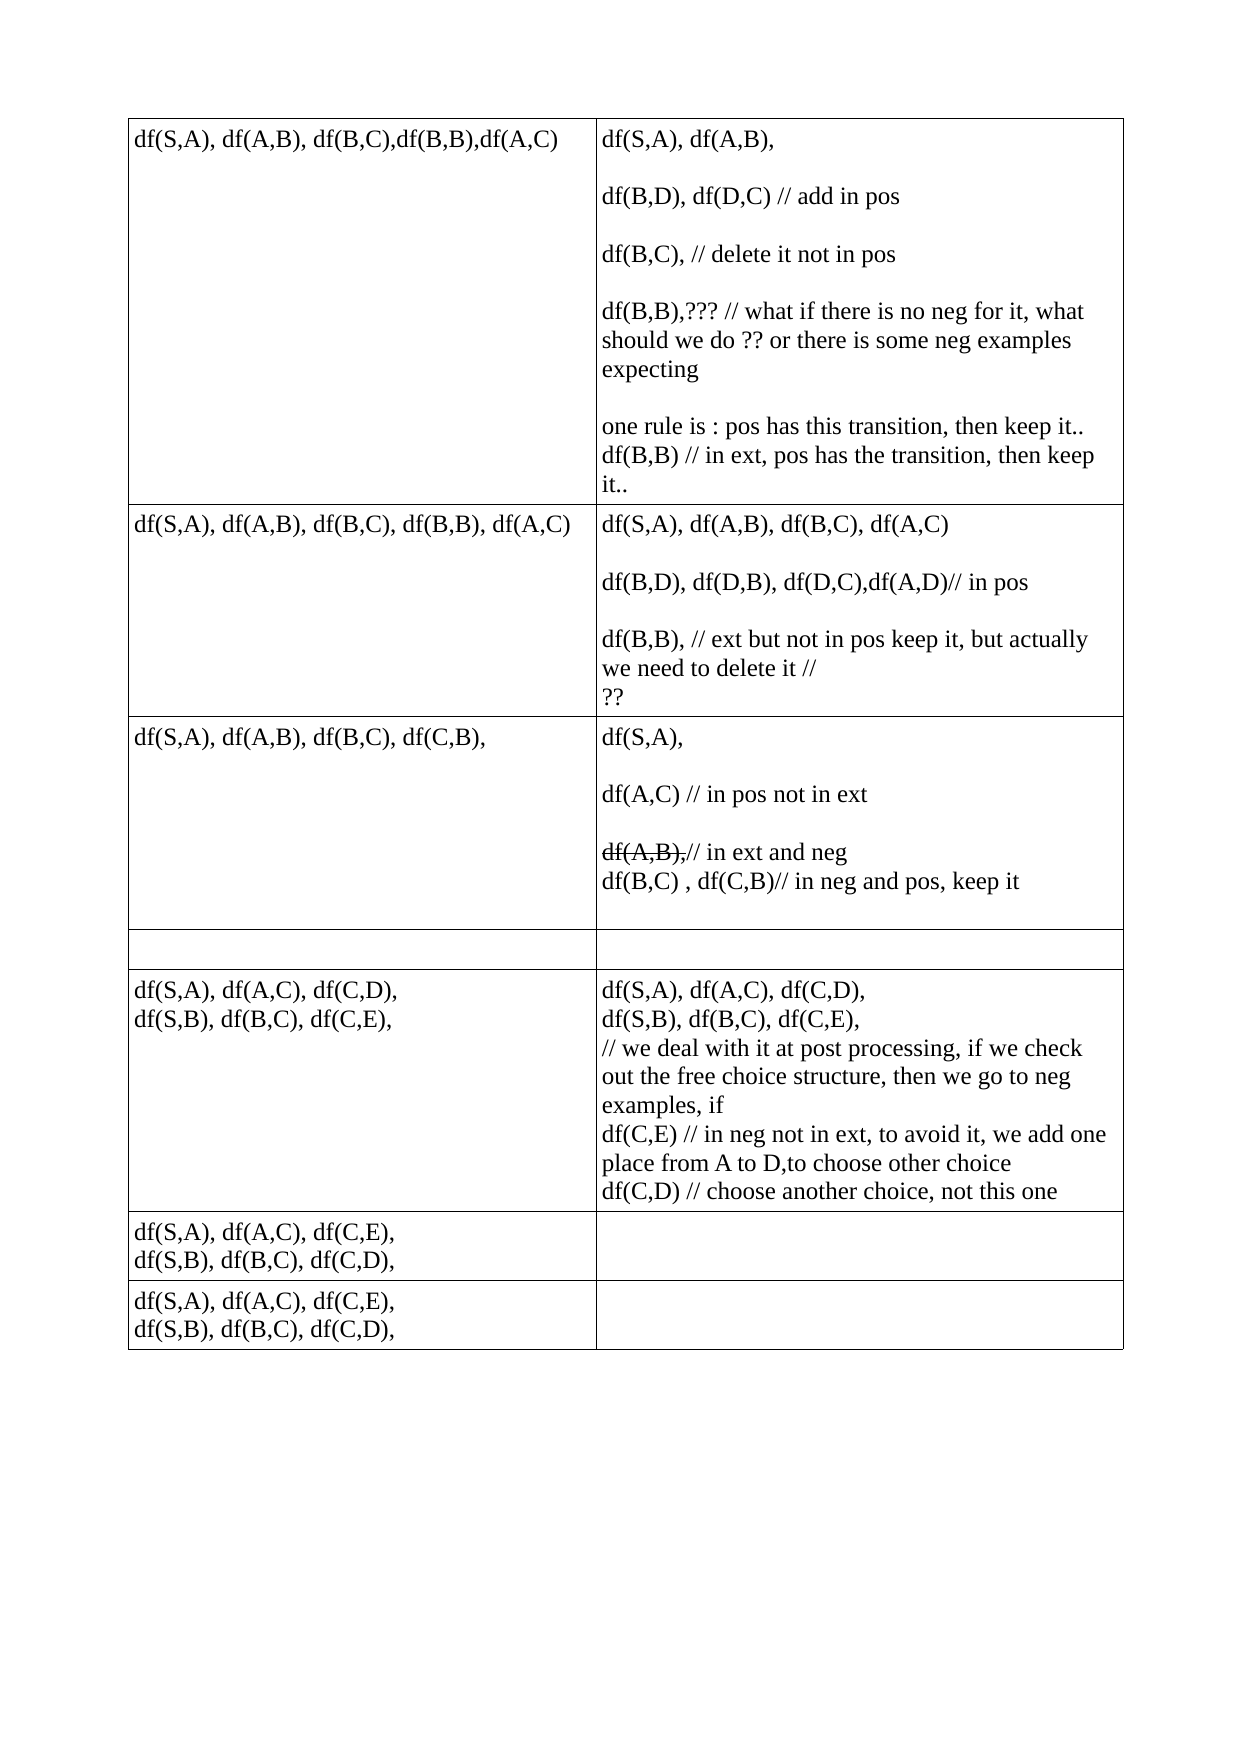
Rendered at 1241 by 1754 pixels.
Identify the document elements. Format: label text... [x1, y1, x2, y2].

table_cell df(S,A), df(A,C), df(C,E), df(S,B), df(B,C), df(C,D), [129, 1281, 596, 1349]
table_cell df(S,A), df(A,C), df(C,E), df(S,B), df(B,C), df(C,D), [129, 1212, 596, 1280]
table_cell df(S,A), df(A,B), df(B,C),df(B,B),df(A,C) [129, 119, 596, 503]
table_cell df(S,A), df(A,C) // in pos not in ext df(A,B),// in ext and neg df(B,C) , df(C,B)// in neg and pos, keep it [597, 717, 1123, 929]
table_cell df(S,A), df(A,C), df(C,D), df(S,B), df(B,C), df(C,E), [129, 970, 596, 1211]
table_cell df(S,A), df(A,C), df(C,D), df(S,B), df(B,C), df(C,E), // we deal with it at post processing, if we check out the free choice structure, then we go to neg examples, if df(C,E) // in neg not in ext, to avoid it, we add one place from A to D,to choose other choice df(C,D) // choose another choice, not this one [597, 970, 1123, 1211]
table_cell [597, 1212, 1123, 1280]
table_cell [129, 930, 596, 969]
table_cell df(S,A), df(A,B), df(B,D), df(D,C) // add in pos df(B,C), // delete it not in pos df(B,B),??? // what if there is no neg for it, what should we do ?? or there is some neg examples expecting one rule is : pos has this transition, then keep it.. df(B,B) // in ext, pos has the transition, then keep it.. [597, 119, 1123, 503]
table_cell [597, 930, 1123, 969]
table_cell df(S,A), df(A,B), df(B,C), df(C,B), [129, 717, 596, 929]
table_cell df(S,A), df(A,B), df(B,C), df(B,B), df(A,C) [129, 505, 596, 716]
table_cell df(S,A), df(A,B), df(B,C), df(A,C) df(B,D), df(D,B), df(D,C),df(A,D)// in pos df(B,B), // ext but not in pos keep it, but actually we need to delete it // ?? [597, 505, 1123, 716]
table_cell [597, 1281, 1123, 1349]
